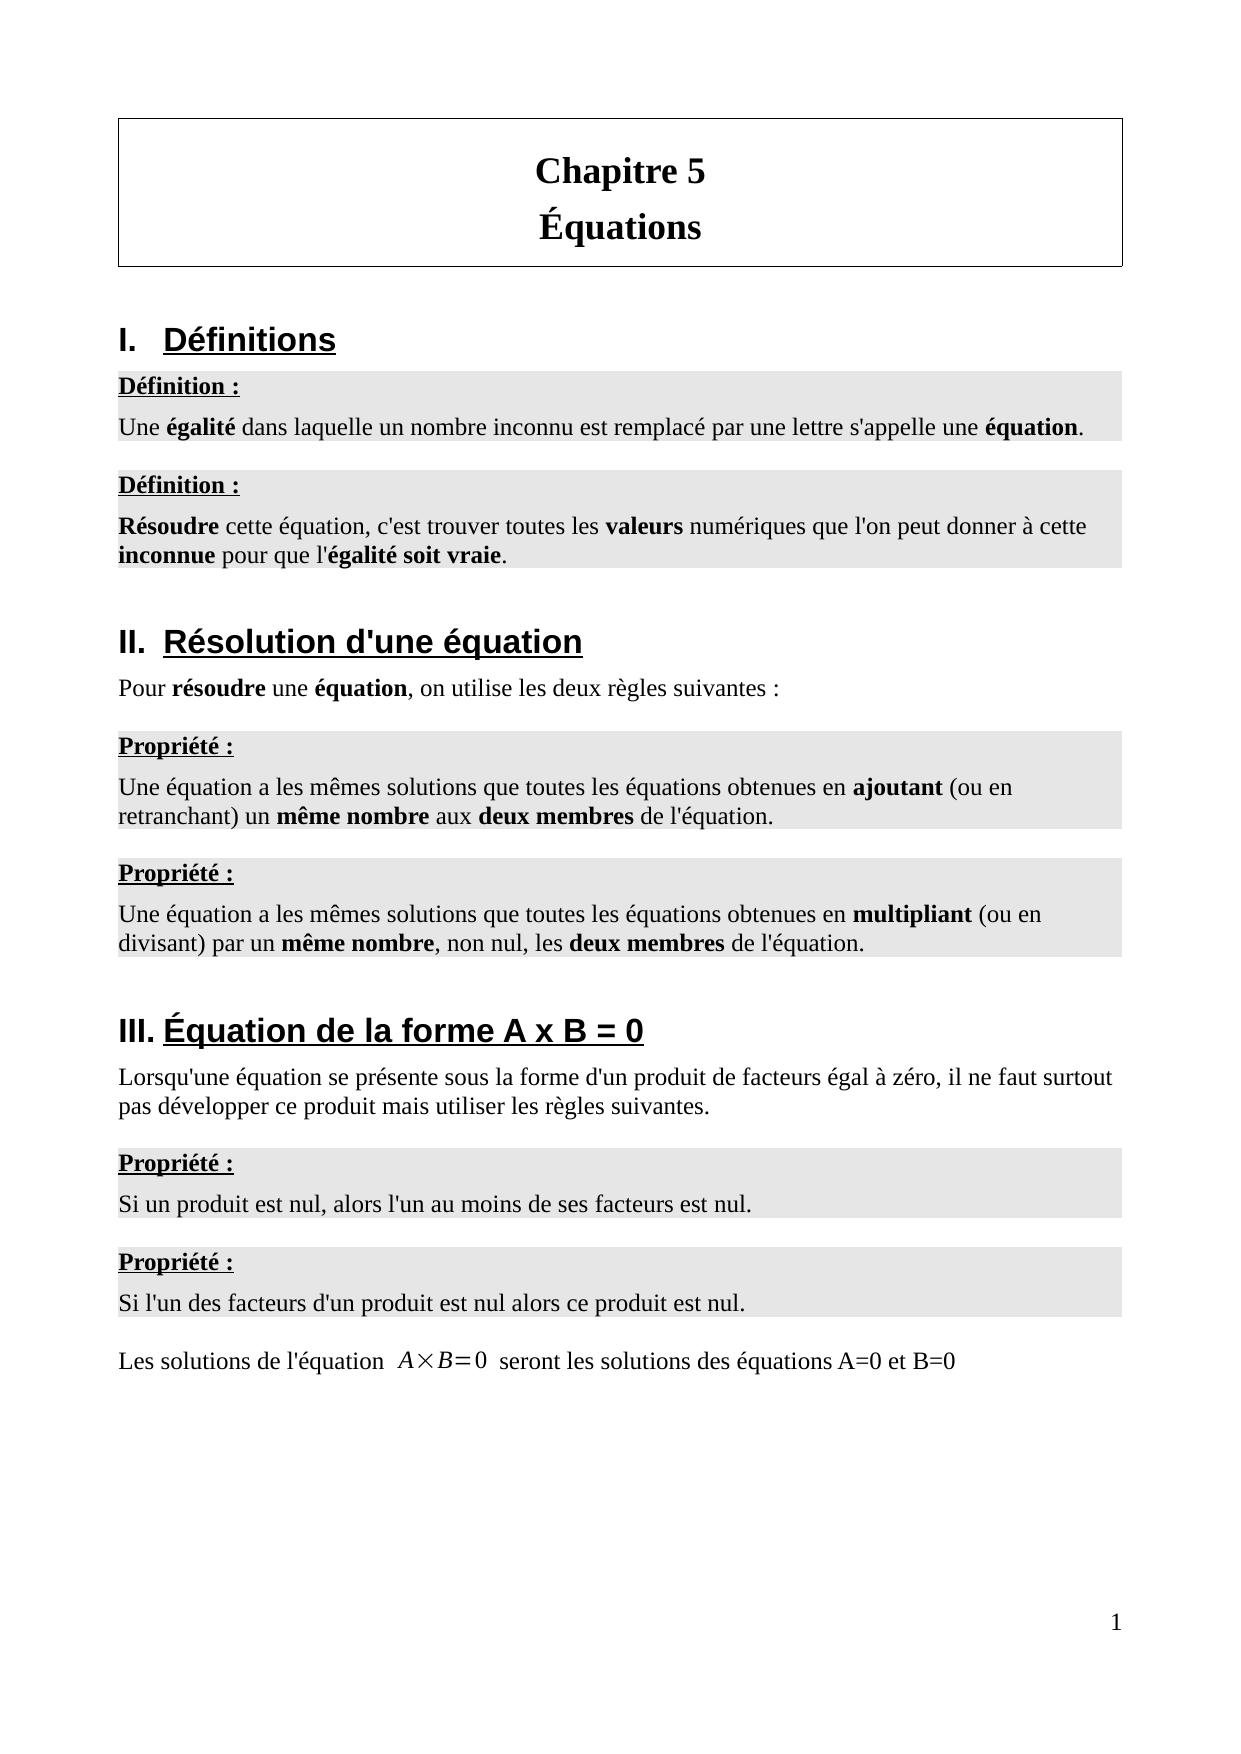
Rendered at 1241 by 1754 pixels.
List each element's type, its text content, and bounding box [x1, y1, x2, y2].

text Résoudre cette équation, c'est trouver toutes les valeurs numériques que l'on peut donner à cette inconnue pour que l'égalité soit vraie. [118, 511, 1122, 568]
text Pour résoudre une équation, on utilise les deux règles suivantes : [118, 673, 1122, 702]
text Propriété : [118, 731, 1122, 759]
subtitle Définitions [118, 320, 1122, 358]
table_header Chapitre 5 Équations [119, 119, 1122, 266]
text Si l'un des facteurs d'un produit est nul alors ce produit est nul. [118, 1288, 1122, 1317]
text Une équation a les mêmes solutions que toutes les équations obtenues en ajoutant (ou en retranchant) un même nombre aux deux membres de l'équation. [118, 772, 1122, 829]
text Une égalité dans laquelle un nombre inconnu est remplacé par une lettre s'appelle une équation. [118, 412, 1122, 441]
text Propriété : [118, 1247, 1122, 1276]
text Définition : [118, 371, 1122, 400]
text Lorsqu'une équation se présente sous la forme d'un produit de facteurs égal à zéro, il ne faut surtout pas développer ce produit mais utiliser les règles suivantes. [118, 1062, 1122, 1119]
text Une équation a les mêmes solutions que toutes les équations obtenues en multipliant (ou en divisant) par un même nombre, non nul, les deux membres de l'équation. [118, 899, 1122, 957]
subtitle Résolution d'une équation [118, 622, 1122, 661]
text Définition : [118, 470, 1122, 498]
text Propriété : [118, 858, 1122, 887]
text Si un produit est nul, alors l'un au moins de ses facteurs est nul. [118, 1189, 1122, 1218]
text Les solutions de l'équation seront les solutions des équations A=0 et B=0 [118, 1346, 1122, 1374]
text Propriété : [118, 1148, 1122, 1177]
subtitle Équation de la forme A x B = 0 [118, 1011, 1122, 1049]
